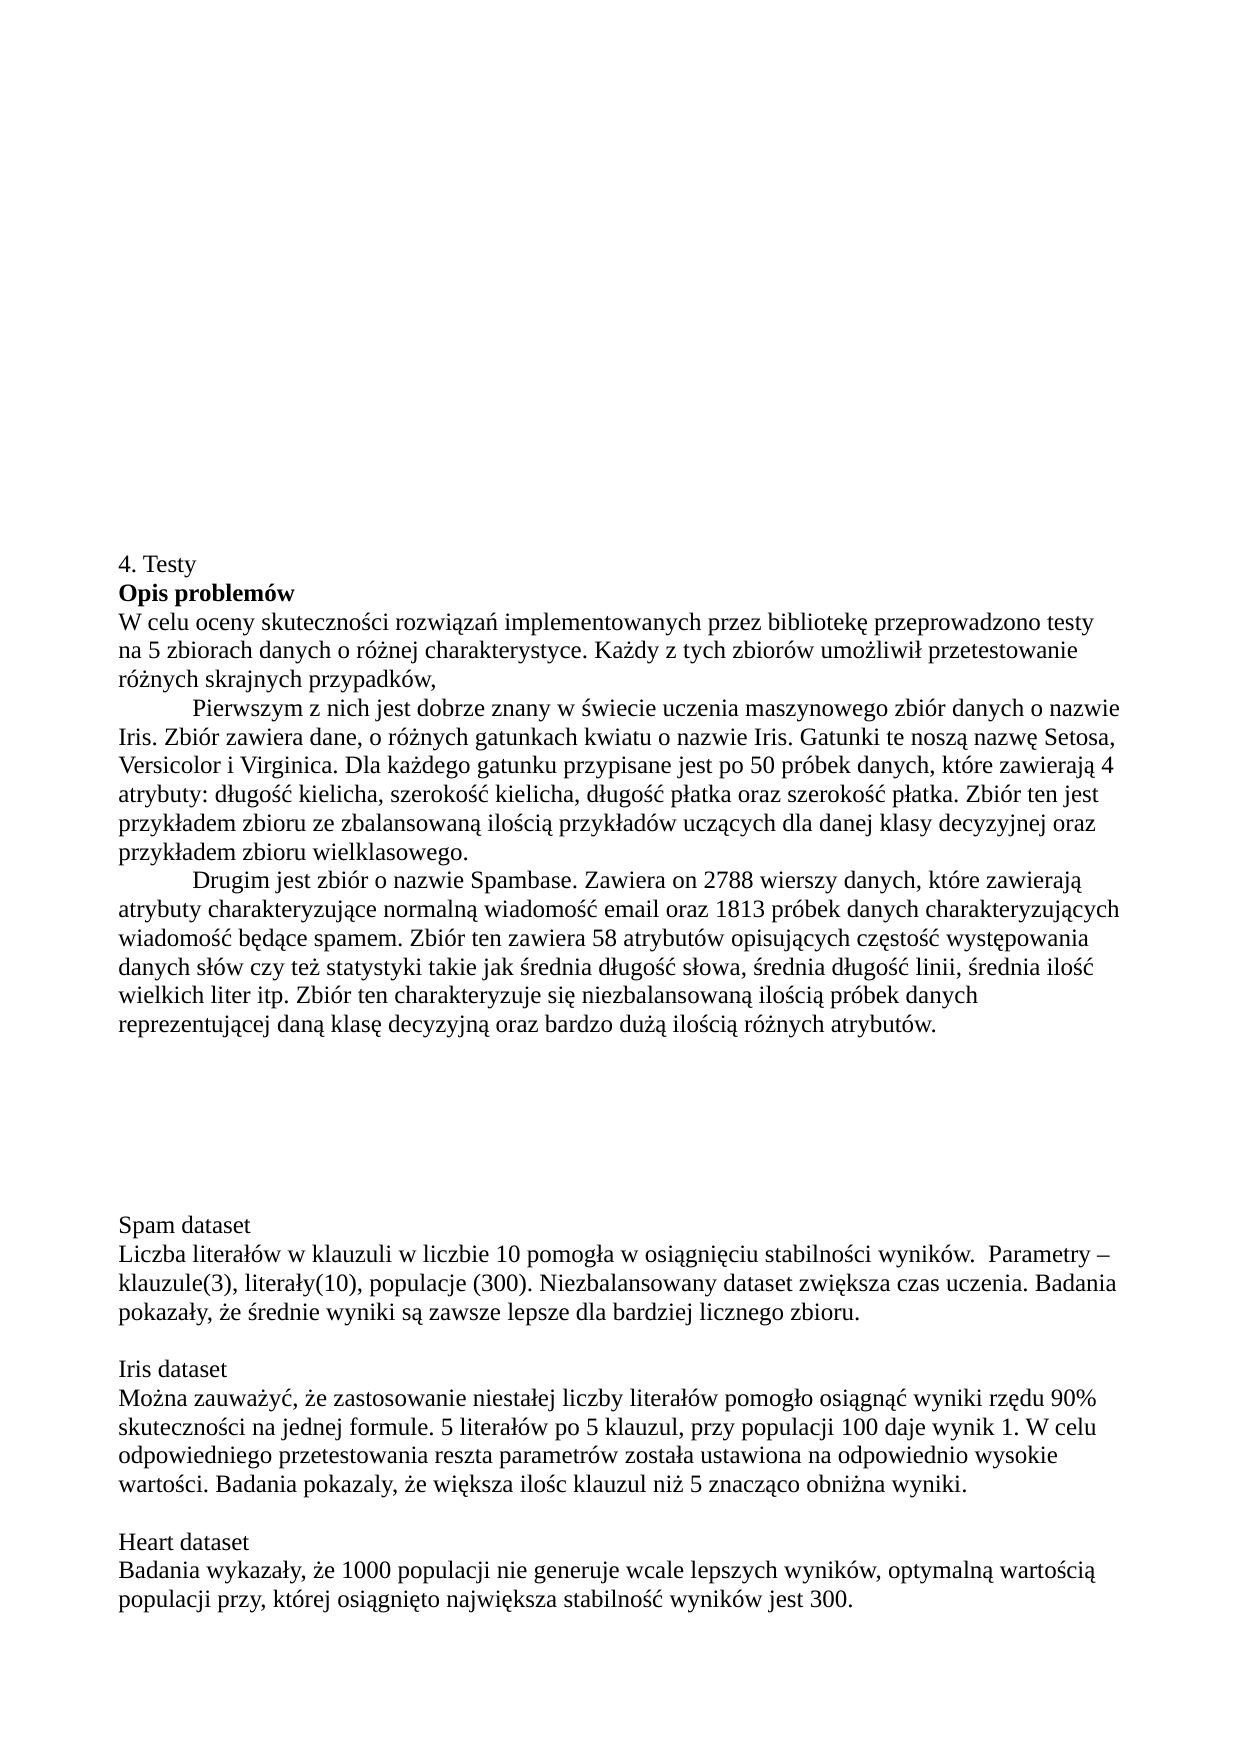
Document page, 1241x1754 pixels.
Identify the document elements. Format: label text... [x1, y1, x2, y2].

text Pierwszym z nich jest dobrze znany w świecie uczenia maszynowego zbiór danych o nazwie Iris. Zbiór zawiera dane, o różnych gatunkach kwiatu o nazwie Iris. Gatunki te noszą nazwę Setosa, Versicolor i Virginica. Dla każdego gatunku przypisane jest po 50 próbek danych, które zawierają 4 atrybuty: długość kielicha, szerokość kielicha, długość płatka oraz szerokość płatka. Zbiór ten jest przykładem zbioru ze zbalansowaną ilością przykładów uczących dla danej klasy decyzyjnej oraz przykładem zbioru wielklasowego. [118, 693, 1122, 866]
text Spam dataset [118, 1211, 1122, 1239]
text W celu oceny skuteczności rozwiązań implementowanych przez bibliotekę przeprowadzono testy na 5 zbiorach danych o różnej charakterystyce. Każdy z tych zbiorów umożliwił przetestowanie różnych skrajnych przypadków, [118, 607, 1122, 693]
text Drugim jest zbiór o nazwie Spambase. Zawiera on 2788 wierszy danych, które zawierają atrybuty charakteryzujące normalną wiadomość email oraz 1813 próbek danych charakteryzujących wiadomość będące spamem. Zbiór ten zawiera 58 atrybutów opisujących częstość występowania danych słów czy też statystyki takie jak średnia długość słowa, średnia długość linii, średnia ilość wielkich liter itp. Zbiór ten charakteryzuje się niezbalansowaną ilością próbek danych reprezentującej daną klasę decyzyjną oraz bardzo dużą ilością różnych atrybutów. [118, 866, 1122, 1038]
text Heart dataset [118, 1527, 1122, 1556]
text Badania wykazały, że 1000 populacji nie generuje wcale lepszych wyników, optymalną wartością populacji przy, której osiągnięto największa stabilność wyników jest 300. [118, 1556, 1122, 1613]
text Iris dataset [118, 1354, 1122, 1383]
text Opis problemów [118, 578, 1122, 607]
text Liczba literałów w klauzuli w liczbie 10 pomogła w osiągnięciu stabilności wyników. Parametry – klauzule(3), literały(10), populacje (300). Niezbalansowany dataset zwiększa czas uczenia. Badania pokazały, że średnie wyniki są zawsze lepsze dla bardziej licznego zbioru. [118, 1239, 1122, 1326]
text 4. Testy [118, 549, 1122, 578]
text Można zauważyć, że zastosowanie niestałej liczby literałów pomogło osiągnąć wyniki rzędu 90% skuteczności na jednej formule. 5 literałów po 5 klauzul, przy populacji 100 daje wynik 1. W celu odpowiedniego przetestowania reszta parametrów została ustawiona na odpowiednio wysokie wartości. Badania pokazaly, że większa ilośc klauzul niż 5 znacząco obniżna wyniki. [118, 1383, 1122, 1498]
